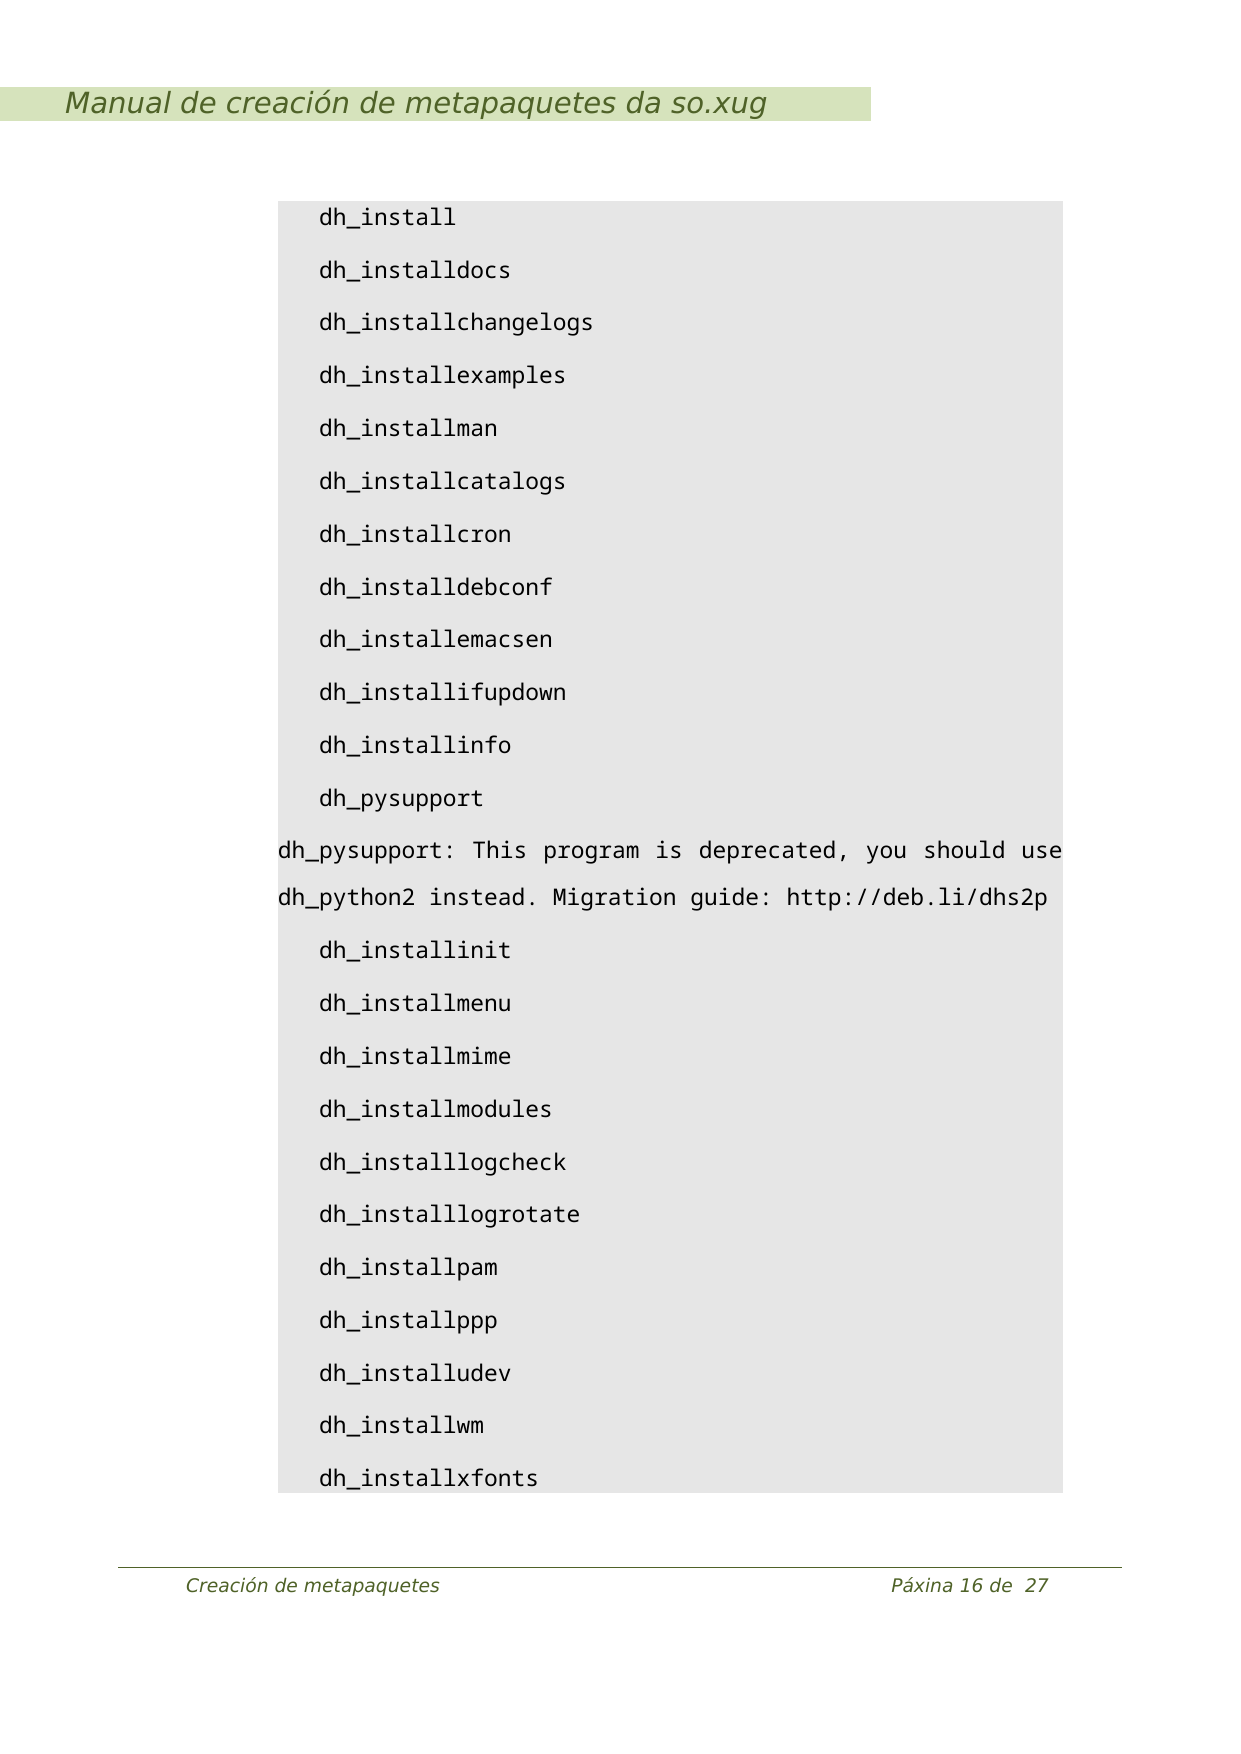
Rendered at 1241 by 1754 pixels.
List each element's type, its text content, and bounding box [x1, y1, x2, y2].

text dh_installinit [278, 934, 1063, 965]
text dh_installppp [278, 1304, 1063, 1335]
text dh_installlogcheck [278, 1145, 1063, 1177]
text dh_installcron [278, 518, 1063, 549]
text dh_pysupport: This program is deprecated, you should use dh_python2 instead. Migration guide: http://deb.li/dhs2p [278, 834, 1063, 913]
text dh_installman [278, 412, 1063, 443]
text dh_installcatalogs [278, 465, 1063, 496]
text dh_installinfo [278, 729, 1063, 760]
text dh_installifupdown [278, 676, 1063, 707]
text dh_install [278, 201, 1063, 232]
text dh_installdebconf [278, 570, 1063, 602]
text dh_installexamples [278, 359, 1063, 390]
text dh_installemacsen [278, 623, 1063, 654]
text dh_installmenu [278, 987, 1063, 1018]
text dh_installchangelogs [278, 306, 1063, 338]
text dh_installmime [278, 1040, 1063, 1071]
text dh_installxfonts [278, 1462, 1063, 1493]
text dh_installpam [278, 1251, 1063, 1282]
text dh_installlogrotate [278, 1198, 1063, 1229]
text dh_installudev [278, 1357, 1063, 1388]
text dh_installdocs [278, 253, 1063, 285]
text dh_installmodules [278, 1093, 1063, 1124]
text dh_installwm [278, 1409, 1063, 1441]
text dh_pysupport [278, 782, 1063, 813]
